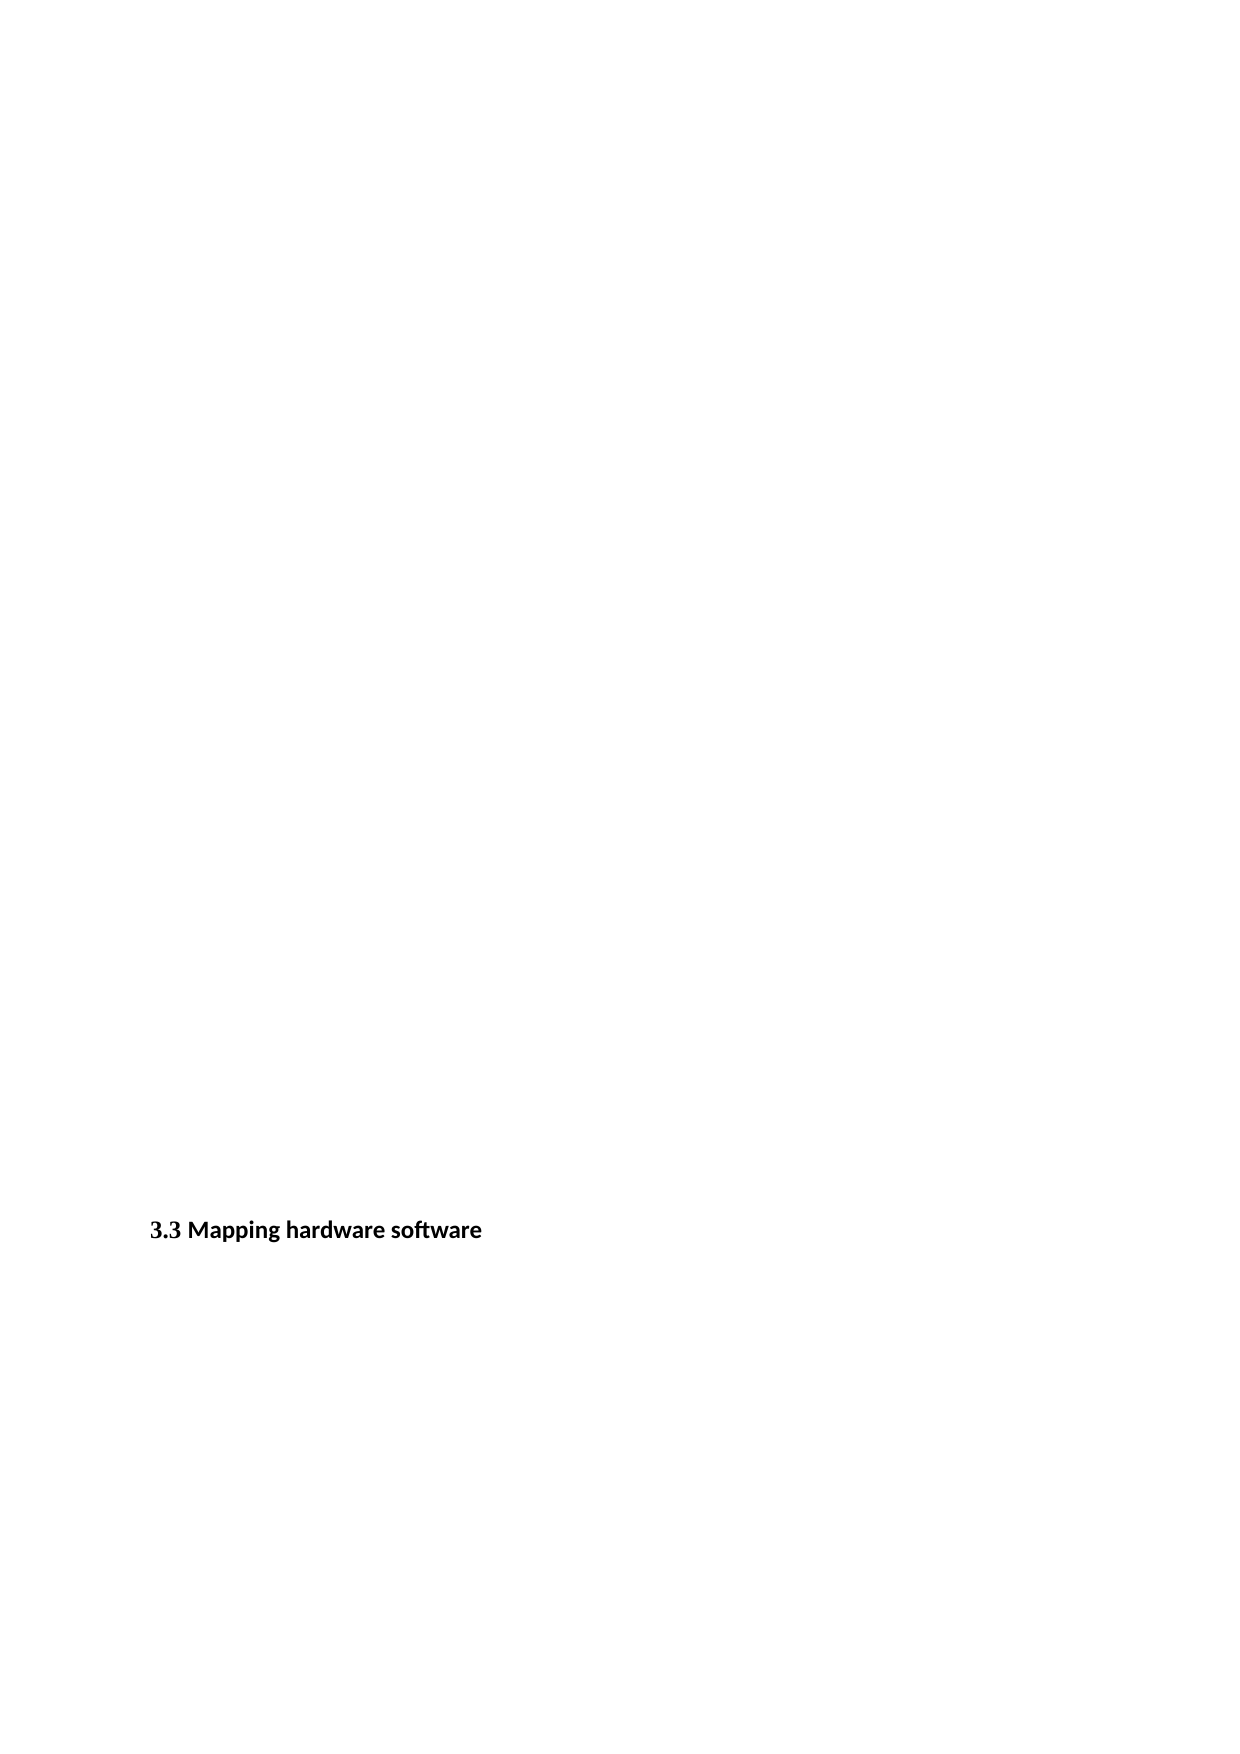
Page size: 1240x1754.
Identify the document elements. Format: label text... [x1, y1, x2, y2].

text 3.3 Mapping hardware software [150, 1214, 1091, 1244]
